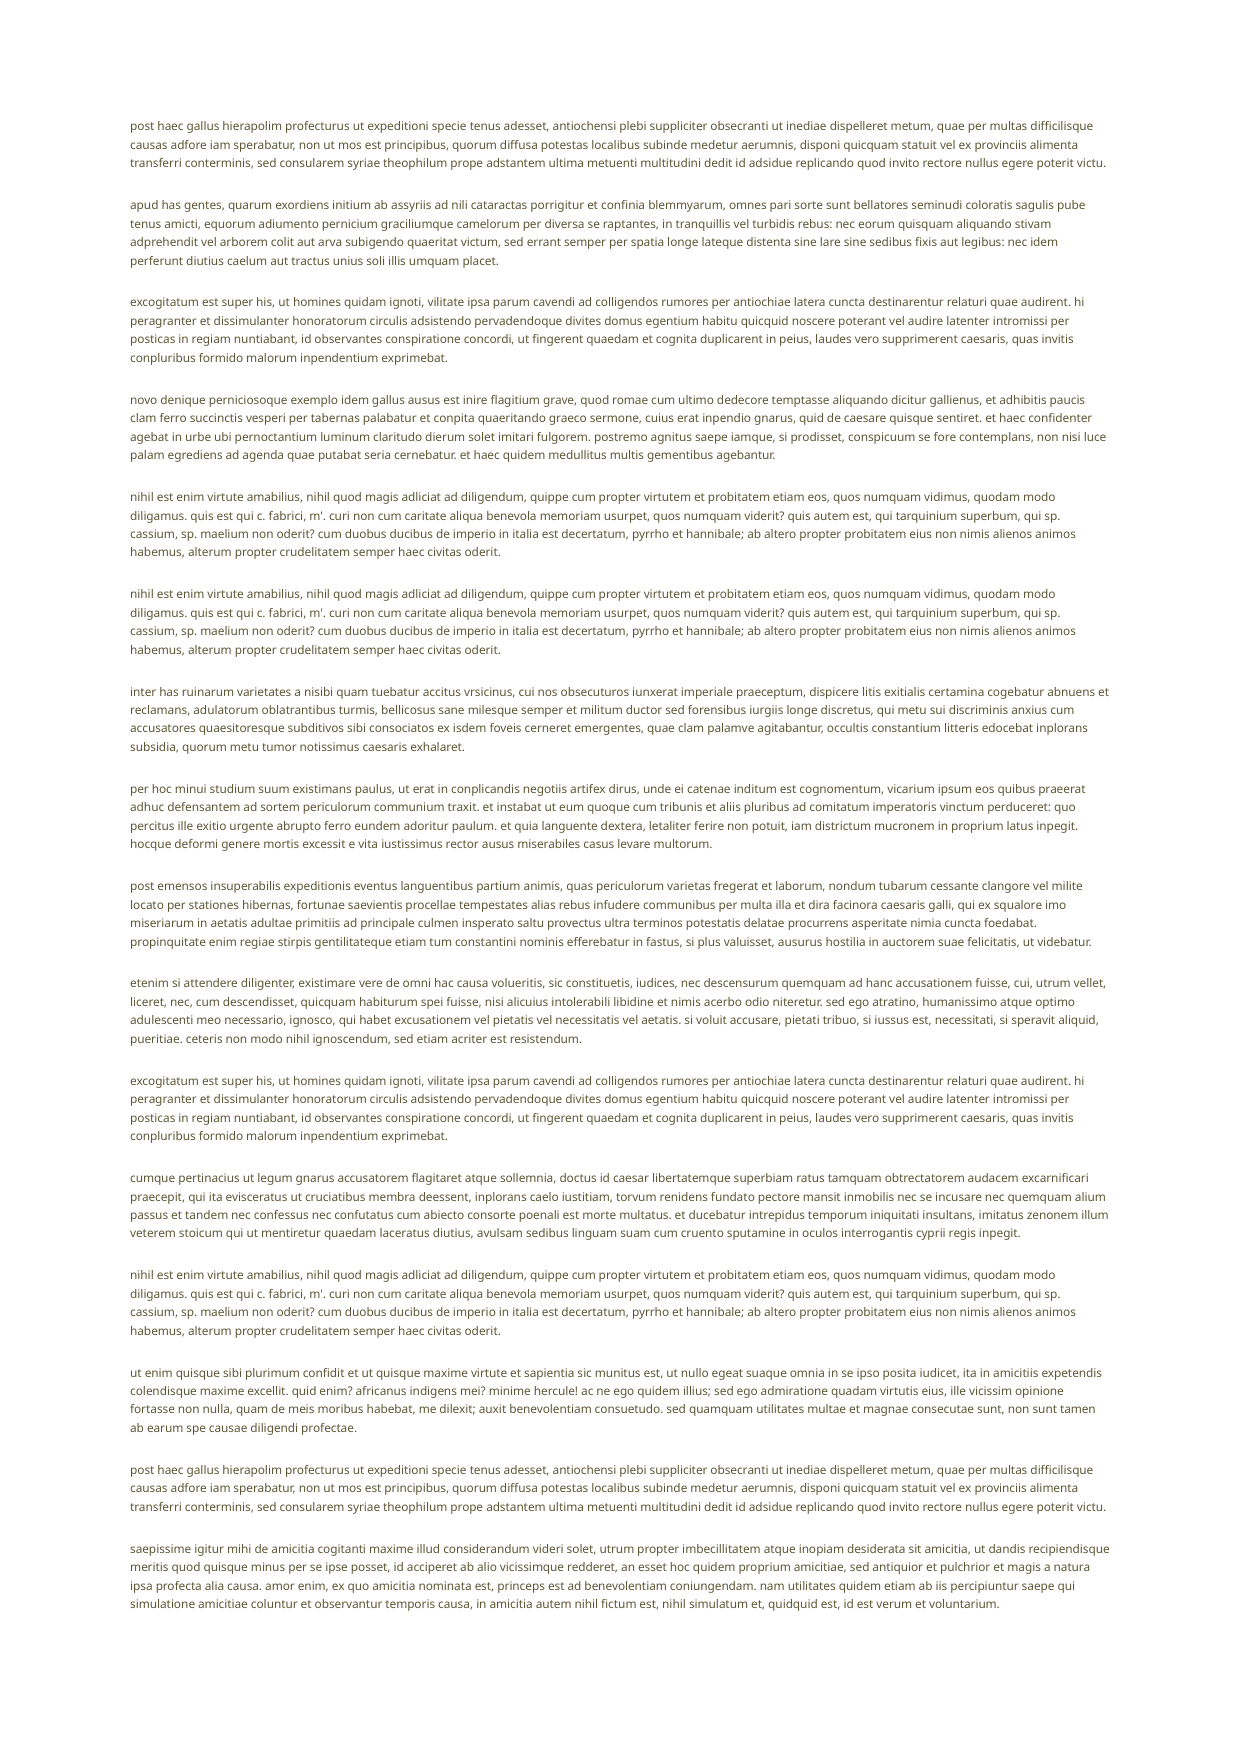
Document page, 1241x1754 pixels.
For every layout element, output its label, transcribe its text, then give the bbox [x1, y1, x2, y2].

text saepissime igitur mihi de amicitia cogitanti maxime illud considerandum videri solet, utrum propter imbecillitatem atque inopiam desiderata sit amicitia, ut dandis recipiendisque meritis quod quisque minus per se ipse posset, id acciperet ab alio vicissimque redderet, an esset hoc quidem proprium amicitiae, sed antiquior et pulchrior et magis a natura ipsa profecta alia causa. amor enim, ex quo amicitia nominata est, princeps est ad benevolentiam coniungendam. nam utilitates quidem etiam ab iis percipiuntur saepe qui simulatione amicitiae coluntur et observantur temporis causa, in amicitia autem nihil fictum est, nihil simulatum et, quidquid est, id est verum et voluntarium. [130, 1541, 1110, 1612]
text excogitatum est super his, ut homines quidam ignoti, vilitate ipsa parum cavendi ad colligendos rumores per antiochiae latera cuncta destinarentur relaturi quae audirent. hi peragranter et dissimulanter honoratorum circulis adsistendo pervadendoque divites domus egentium habitu quicquid noscere poterant vel audire latenter intromissi per posticas in regiam nuntiabant, id observantes conspiratione concordi, ut fingerent quaedam et cognita duplicarent in peius, laudes vero supprimerent caesaris, quas invitis conpluribus formido malorum inpendentium exprimebat. [130, 1073, 1110, 1144]
text nihil est enim virtute amabilius, nihil quod magis adliciat ad diligendum, quippe cum propter virtutem et probitatem etiam eos, quos numquam vidimus, quodam modo diligamus. quis est qui c. fabrici, m'. curi non cum caritate aliqua benevola memoriam usurpet, quos numquam viderit? quis autem est, qui tarquinium superbum, qui sp. cassium, sp. maelium non oderit? cum duobus ducibus de imperio in italia est decertatum, pyrrho et hannibale; ab altero propter probitatem eius non nimis alienos animos habemus, alterum propter crudelitatem semper haec civitas oderit. [130, 489, 1110, 560]
text nihil est enim virtute amabilius, nihil quod magis adliciat ad diligendum, quippe cum propter virtutem et probitatem etiam eos, quos numquam vidimus, quodam modo diligamus. quis est qui c. fabrici, m'. curi non cum caritate aliqua benevola memoriam usurpet, quos numquam viderit? quis autem est, qui tarquinium superbum, qui sp. cassium, sp. maelium non oderit? cum duobus ducibus de imperio in italia est decertatum, pyrrho et hannibale; ab altero propter probitatem eius non nimis alienos animos habemus, alterum propter crudelitatem semper haec civitas oderit. [130, 1267, 1110, 1338]
text post haec gallus hierapolim profecturus ut expeditioni specie tenus adesset, antiochensi plebi suppliciter obsecranti ut inediae dispelleret metum, quae per multas difficilisque causas adfore iam sperabatur, non ut mos est principibus, quorum diffusa potestas localibus subinde medetur aerumnis, disponi quicquam statuit vel ex provinciis alimenta transferri conterminis, sed consularem syriae theophilum prope adstantem ultima metuenti multitudini dedit id adsidue replicando quod invito rectore nullus egere poterit victu. [130, 118, 1110, 171]
text etenim si attendere diligenter, existimare vere de omni hac causa volueritis, sic constituetis, iudices, nec descensurum quemquam ad hanc accusationem fuisse, cui, utrum vellet, liceret, nec, cum descendisset, quicquam habiturum spei fuisse, nisi alicuius intolerabili libidine et nimis acerbo odio niteretur. sed ego atratino, humanissimo atque optimo adulescenti meo necessario, ignosco, qui habet excusationem vel pietatis vel necessitatis vel aetatis. si voluit accusare, pietati tribuo, si iussus est, necessitati, si speravit aliquid, pueritiae. ceteris non modo nihil ignoscendum, sed etiam acriter est resistendum. [130, 975, 1110, 1047]
text nihil est enim virtute amabilius, nihil quod magis adliciat ad diligendum, quippe cum propter virtutem et probitatem etiam eos, quos numquam vidimus, quodam modo diligamus. quis est qui c. fabrici, m'. curi non cum caritate aliqua benevola memoriam usurpet, quos numquam viderit? quis autem est, qui tarquinium superbum, qui sp. cassium, sp. maelium non oderit? cum duobus ducibus de imperio in italia est decertatum, pyrrho et hannibale; ab altero propter probitatem eius non nimis alienos animos habemus, alterum propter crudelitatem semper haec civitas oderit. [130, 586, 1110, 657]
text per hoc minui studium suum existimans paulus, ut erat in conplicandis negotiis artifex dirus, unde ei catenae inditum est cognomentum, vicarium ipsum eos quibus praeerat adhuc defensantem ad sortem periculorum communium traxit. et instabat ut eum quoque cum tribunis et aliis pluribus ad comitatum imperatoris vinctum perduceret: quo percitus ille exitio urgente abrupto ferro eundem adoritur paulum. et quia languente dextera, letaliter ferire non potuit, iam districtum mucronem in proprium latus inpegit. hocque deformi genere mortis excessit e vita iustissimus rector ausus miserabiles casus levare multorum. [130, 781, 1110, 852]
text post haec gallus hierapolim profecturus ut expeditioni specie tenus adesset, antiochensi plebi suppliciter obsecranti ut inediae dispelleret metum, quae per multas difficilisque causas adfore iam sperabatur, non ut mos est principibus, quorum diffusa potestas localibus subinde medetur aerumnis, disponi quicquam statuit vel ex provinciis alimenta transferri conterminis, sed consularem syriae theophilum prope adstantem ultima metuenti multitudini dedit id adsidue replicando quod invito rectore nullus egere poterit victu. [130, 1462, 1110, 1515]
text cumque pertinacius ut legum gnarus accusatorem flagitaret atque sollemnia, doctus id caesar libertatemque superbiam ratus tamquam obtrectatorem audacem excarnificari praecepit, qui ita evisceratus ut cruciatibus membra deessent, inplorans caelo iustitiam, torvum renidens fundato pectore mansit inmobilis nec se incusare nec quemquam alium passus et tandem nec confessus nec confutatus cum abiecto consorte poenali est morte multatus. et ducebatur intrepidus temporum iniquitati insultans, imitatus zenonem illum veterem stoicum qui ut mentiretur quaedam laceratus diutius, avulsam sedibus linguam suam cum cruento sputamine in oculos interrogantis cyprii regis inpegit. [130, 1170, 1110, 1241]
text ut enim quisque sibi plurimum confidit et ut quisque maxime virtute et sapientia sic munitus est, ut nullo egeat suaque omnia in se ipso posita iudicet, ita in amicitiis expetendis colendisque maxime excellit. quid enim? africanus indigens mei? minime hercule! ac ne ego quidem illius; sed ego admiratione quadam virtutis eius, ille vicissim opinione fortasse non nulla, quam de meis moribus habebat, me dilexit; auxit benevolentiam consuetudo. sed quamquam utilitates multae et magnae consecutae sunt, non sunt tamen ab earum spe causae diligendi profectae. [130, 1364, 1110, 1436]
text apud has gentes, quarum exordiens initium ab assyriis ad nili cataractas porrigitur et confinia blemmyarum, omnes pari sorte sunt bellatores seminudi coloratis sagulis pube tenus amicti, equorum adiumento pernicium graciliumque camelorum per diversa se raptantes, in tranquillis vel turbidis rebus: nec eorum quisquam aliquando stivam adprehendit vel arborem colit aut arva subigendo quaeritat victum, sed errant semper per spatia longe lateque distenta sine lare sine sedibus fixis aut legibus: nec idem perferunt diutius caelum aut tractus unius soli illis umquam placet. [130, 197, 1110, 268]
text post emensos insuperabilis expeditionis eventus languentibus partium animis, quas periculorum varietas fregerat et laborum, nondum tubarum cessante clangore vel milite locato per stationes hibernas, fortunae saevientis procellae tempestates alias rebus infudere communibus per multa illa et dira facinora caesaris galli, qui ex squalore imo miseriarum in aetatis adultae primitiis ad principale culmen insperato saltu provectus ultra terminos potestatis delatae procurrens asperitate nimia cuncta foedabat. propinquitate enim regiae stirpis gentilitateque etiam tum constantini nominis efferebatur in fastus, si plus valuisset, ausurus hostilia in auctorem suae felicitatis, ut videbatur. [130, 878, 1110, 949]
text novo denique perniciosoque exemplo idem gallus ausus est inire flagitium grave, quod romae cum ultimo dedecore temptasse aliquando dicitur gallienus, et adhibitis paucis clam ferro succinctis vesperi per tabernas palabatur et conpita quaeritando graeco sermone, cuius erat inpendio gnarus, quid de caesare quisque sentiret. et haec confidenter agebat in urbe ubi pernoctantium luminum claritudo dierum solet imitari fulgorem. postremo agnitus saepe iamque, si prodisset, conspicuum se fore contemplans, non nisi luce palam egrediens ad agenda quae putabat seria cernebatur. et haec quidem medullitus multis gementibus agebantur. [130, 392, 1110, 463]
text inter has ruinarum varietates a nisibi quam tuebatur accitus vrsicinus, cui nos obsecuturos iunxerat imperiale praeceptum, dispicere litis exitialis certamina cogebatur abnuens et reclamans, adulatorum oblatrantibus turmis, bellicosus sane milesque semper et militum ductor sed forensibus iurgiis longe discretus, qui metu sui discriminis anxius cum accusatores quaesitoresque subditivos sibi consociatos ex isdem foveis cerneret emergentes, quae clam palamve agitabantur, occultis constantium litteris edocebat inplorans subsidia, quorum metu tumor notissimus caesaris exhalaret. [130, 683, 1110, 755]
text excogitatum est super his, ut homines quidam ignoti, vilitate ipsa parum cavendi ad colligendos rumores per antiochiae latera cuncta destinarentur relaturi quae audirent. hi peragranter et dissimulanter honoratorum circulis adsistendo pervadendoque divites domus egentium habitu quicquid noscere poterant vel audire latenter intromissi per posticas in regiam nuntiabant, id observantes conspiratione concordi, ut fingerent quaedam et cognita duplicarent in peius, laudes vero supprimerent caesaris, quas invitis conpluribus formido malorum inpendentium exprimebat. [130, 294, 1110, 366]
